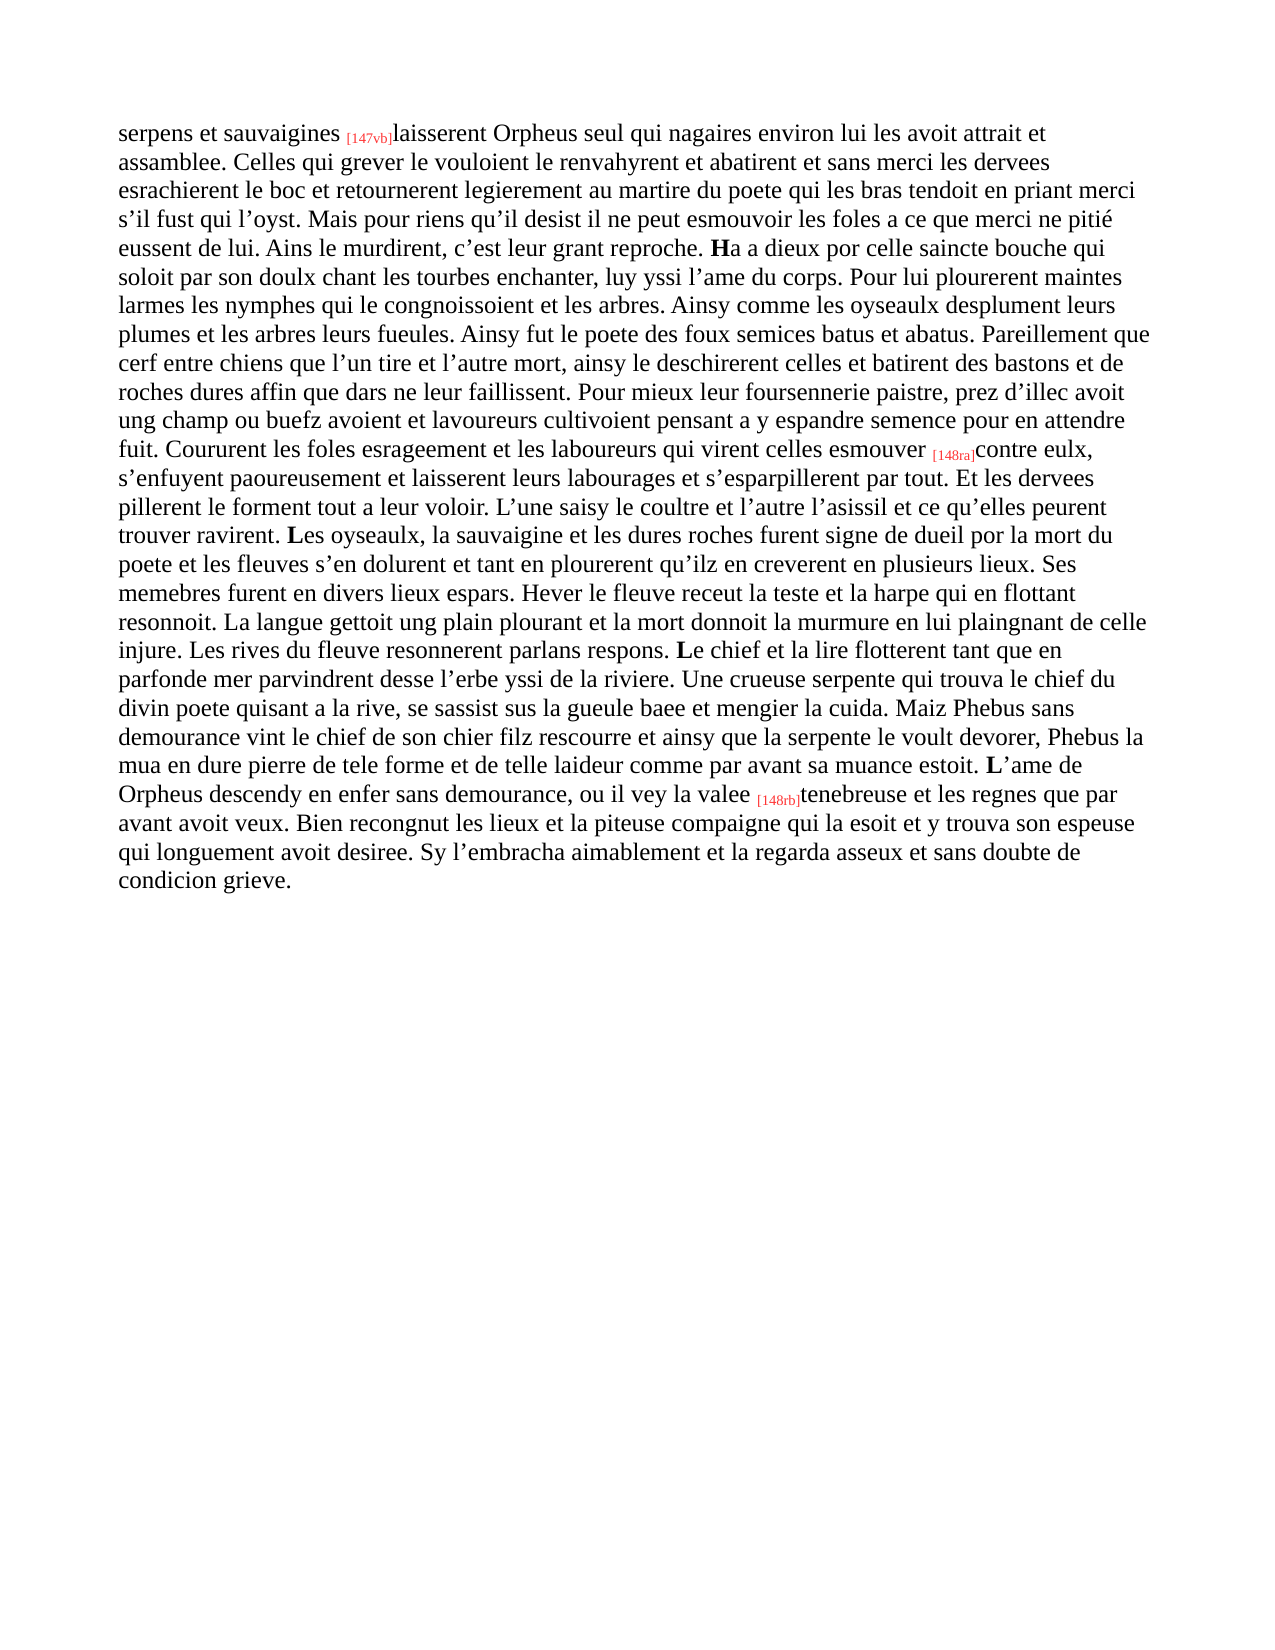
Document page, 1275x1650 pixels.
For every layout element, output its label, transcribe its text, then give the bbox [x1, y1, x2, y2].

text serpens et sauvaigines [147vb]laisserent Orpheus seul qui nagaires environ lui les avoit attrait et assamblee. Celles qui grever le vouloient le renvahyrent et abatirent et sans merci les dervees esrachierent le boc et retournerent legierement au martire du poete qui les bras tendoit en priant merci s’il fust qui l’oyst. Mais pour riens qu’il desist il ne peut esmouvoir les foles a ce que merci ne pitié eussent de lui. Ains le murdirent, c’est leur grant reproche. Ha a dieux por celle saincte bouche qui soloit par son doulx chant les tourbes enchanter, luy yssi l’ame du corps. Pour lui plourerent maintes larmes les nymphes qui le congnoissoient et les arbres. Ainsy comme les oyseaulx desplument leurs plumes et les arbres leurs fueules. Ainsy fut le poete des foux semices batus et abatus. Pareillement que cerf entre chiens que l’un tire et l’autre mort, ainsy le deschirerent celles et batirent des bastons et de roches dures affin que dars ne leur faillissent. Pour mieux leur foursennerie paistre, prez d’illec avoit ung champ ou buefz avoient et lavoureurs cultivoient pensant a y espandre semence pour en attendre fuit. Coururent les foles esrageement et les laboureurs qui virent celles esmouver [148ra]contre eulx, s’enfuyent paoureusement et laisserent leurs labourages et s’esparpillerent par tout. Et les dervees pillerent le forment tout a leur voloir. L’une saisy le coultre et l’autre l’asissil et ce qu’elles peurent trouver ravirent. Les oyseaulx, la sauvaigine et les dures roches furent signe de dueil por la mort du poete et les fleuves s’en dolurent et tant en plourerent qu’ilz en creverent en plusieurs lieux. Ses memebres furent en divers lieux espars. Hever le fleuve receut la teste et la harpe qui en flottant resonnoit. La langue gettoit ung plain plourant et la mort donnoit la murmure en lui plaingnant de celle injure. Les rives du fleuve resonnerent parlans respons. Le chief et la lire flotterent tant que en parfonde mer parvindrent desse l’erbe yssi de la riviere. Une crueuse serpente qui trouva le chief du divin poete quisant a la rive, se sassist sus la gueule baee et mengier la cuida. Maiz Phebus sans demourance vint le chief de son chier filz rescourre et ainsy que la serpente le voult devorer, Phebus la mua en dure pierre de tele forme et de telle laideur comme par avant sa muance estoit. L’ame de Orpheus descendy en enfer sans demourance, ou il vey la valee [148rb]tenebreuse et les regnes que par avant avoit veux. Bien recongnut les lieux et la piteuse compaigne qui la esoit et y trouva son espeuse qui longuement avoit desiree. Sy l’embracha aimablement et la regarda asseux et sans doubte de condicion grieve. [118, 118, 1157, 894]
